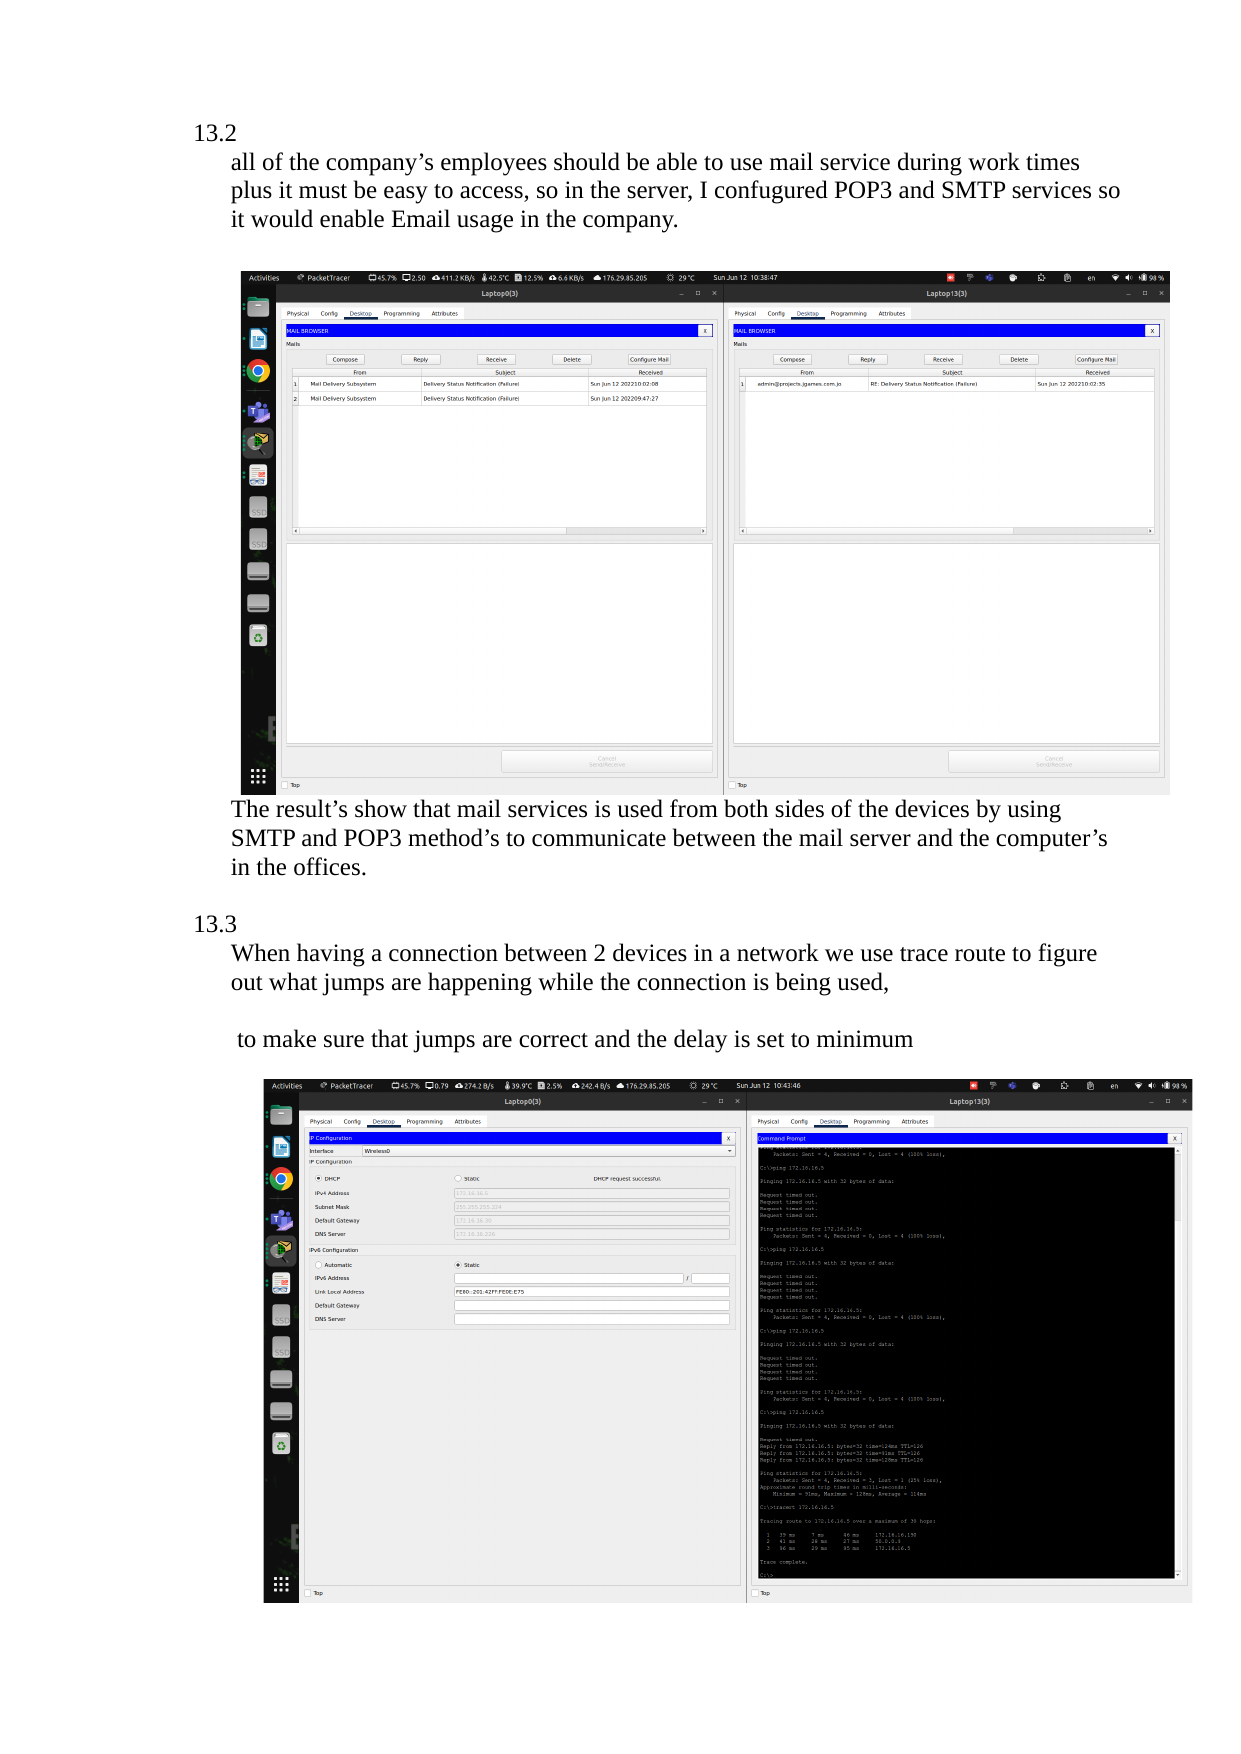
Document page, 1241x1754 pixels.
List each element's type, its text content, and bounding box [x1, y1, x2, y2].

list all of the company’s employees should be able to use mail service during work times plus it must be easy to access, so in the server, I confugured POP3 and SMTP services so it would enable Email usage in the company. The result’s show that mail services is used from both sides of the devices by using SMTP and POP3 method’s to communicate between the mail server and the computer’s in the offices. [193, 118, 1122, 909]
picture [263, 1079, 1193, 1603]
list When having a connection between 2 devices in a network we use trace route to figure out what jumps are happening while the connection is being used, to make sure that jumps are correct and the delay is set to minimum [193, 909, 1122, 1631]
picture [240, 271, 1170, 795]
